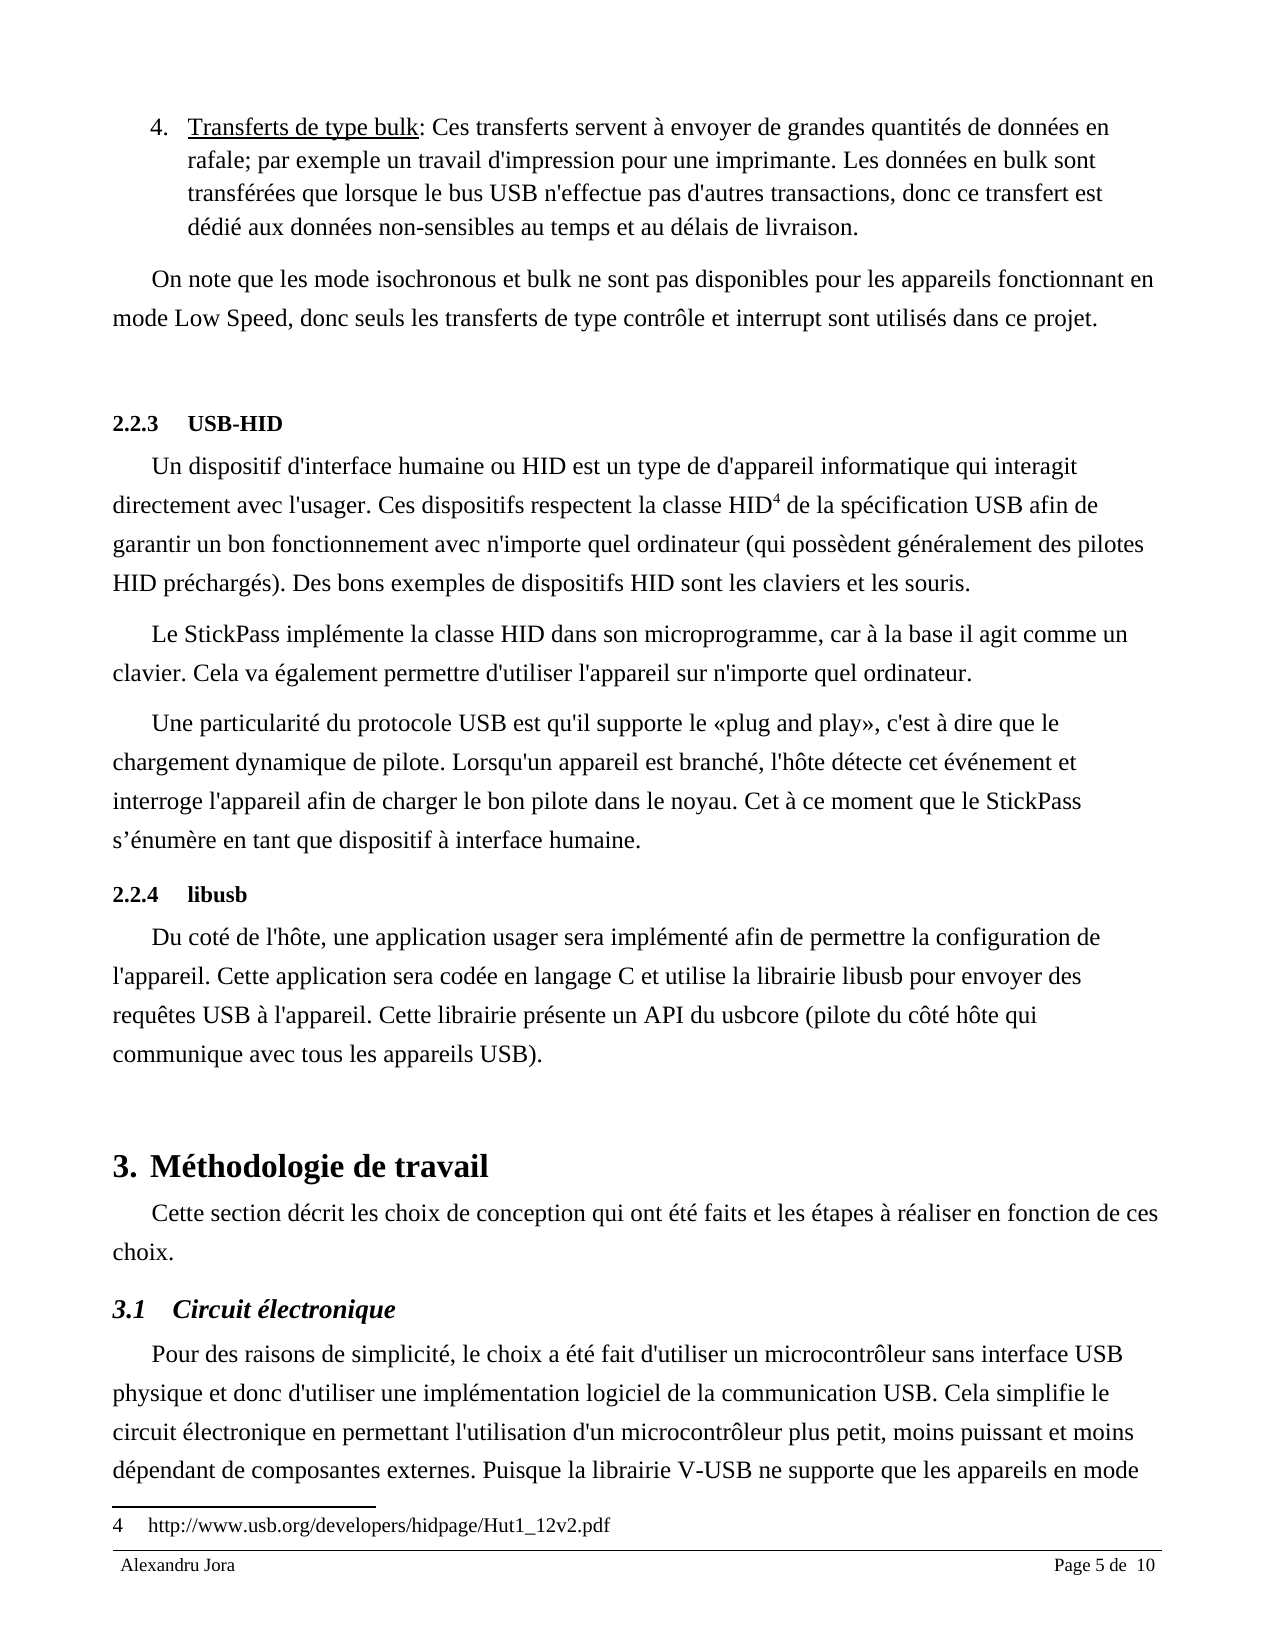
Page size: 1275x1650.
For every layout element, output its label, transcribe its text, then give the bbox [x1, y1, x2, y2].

text http://www.usb.org/developers/hidpage/Hut1_12v2.pdf [112, 1513, 1162, 1537]
subtitle Circuit électronique [112, 1293, 1162, 1324]
text Une particularité du protocole USB est qu'il supporte le «plug and play», c'est à dire que le chargement dynamique de pilote. Lorsqu'un appareil est branché, l'hôte détecte cet événement et interroge l'appareil afin de charger le bon pilote dans le noyau. Cet à ce moment que le StickPass s’énumère en tant que dispositif à interface humaine. [112, 701, 1162, 857]
list Transferts de type bulk: Ces transferts servent à envoyer de grandes quantités de données en rafale; par exemple un travail d'impression pour une imprimante. Les données en bulk sont transférées que lorsque le bus USB n'effectue pas d'autres transactions, donc ce transfert est dédié aux données non-sensibles au temps et au délais de livraison. [150, 112, 1162, 240]
text Pour des raisons de simplicité, le choix a été fait d'utiliser un microcontrôleur sans interface USB physique et donc d'utiliser une implémentation logiciel de la communication USB. Cela simplifie le circuit électronique en permettant l'utilisation d'un microcontrôleur plus petit, moins puissant et moins dépendant de composantes externes. Puisque la librairie V-USB ne supporte que les appareils en mode [112, 1331, 1162, 1487]
subtitle Méthodologie de travail [112, 1146, 1162, 1184]
text Cette section décrit les choix de conception qui ont été faits et les étapes à réaliser en fonction de ces choix. [112, 1191, 1162, 1268]
text Un dispositif d'interface humaine ou HID est un type de d'appareil informatique qui interagit directement avec l'usager. Ces dispositifs respectent la classe HID de la spécification USB afin de garantir un bon fonctionnement avec n'importe quel ordinateur (qui possèdent généralement des pilotes HID préchargés). Des bons exemples de dispositifs HID sont les claviers et les souris. [112, 443, 1162, 599]
subtitle libusb [112, 882, 1162, 908]
text On note que les mode isochronous et bulk ne sont pas disponibles pour les appareils fonctionnant en mode Low Speed, donc seuls les transferts de type contrôle et interrupt sont utilisés dans ce projet. [112, 257, 1162, 334]
text Le StickPass implémente la classe HID dans son microprogramme, car à la base il agit comme un clavier. Cela va également permettre d'utiliser l'appareil sur n'importe quel ordinateur. [112, 611, 1162, 689]
text Du coté de l'hôte, une application usager sera implémenté afin de permettre la configuration de l'appareil. Cette application sera codée en langage C et utilise la librairie libusb pour envoyer des requêtes USB à l'appareil. Cette librairie présente un API du usbcore (pilote du côté hôte qui communique avec tous les appareils USB). [112, 914, 1162, 1070]
subtitle USB-HID [112, 410, 1162, 437]
